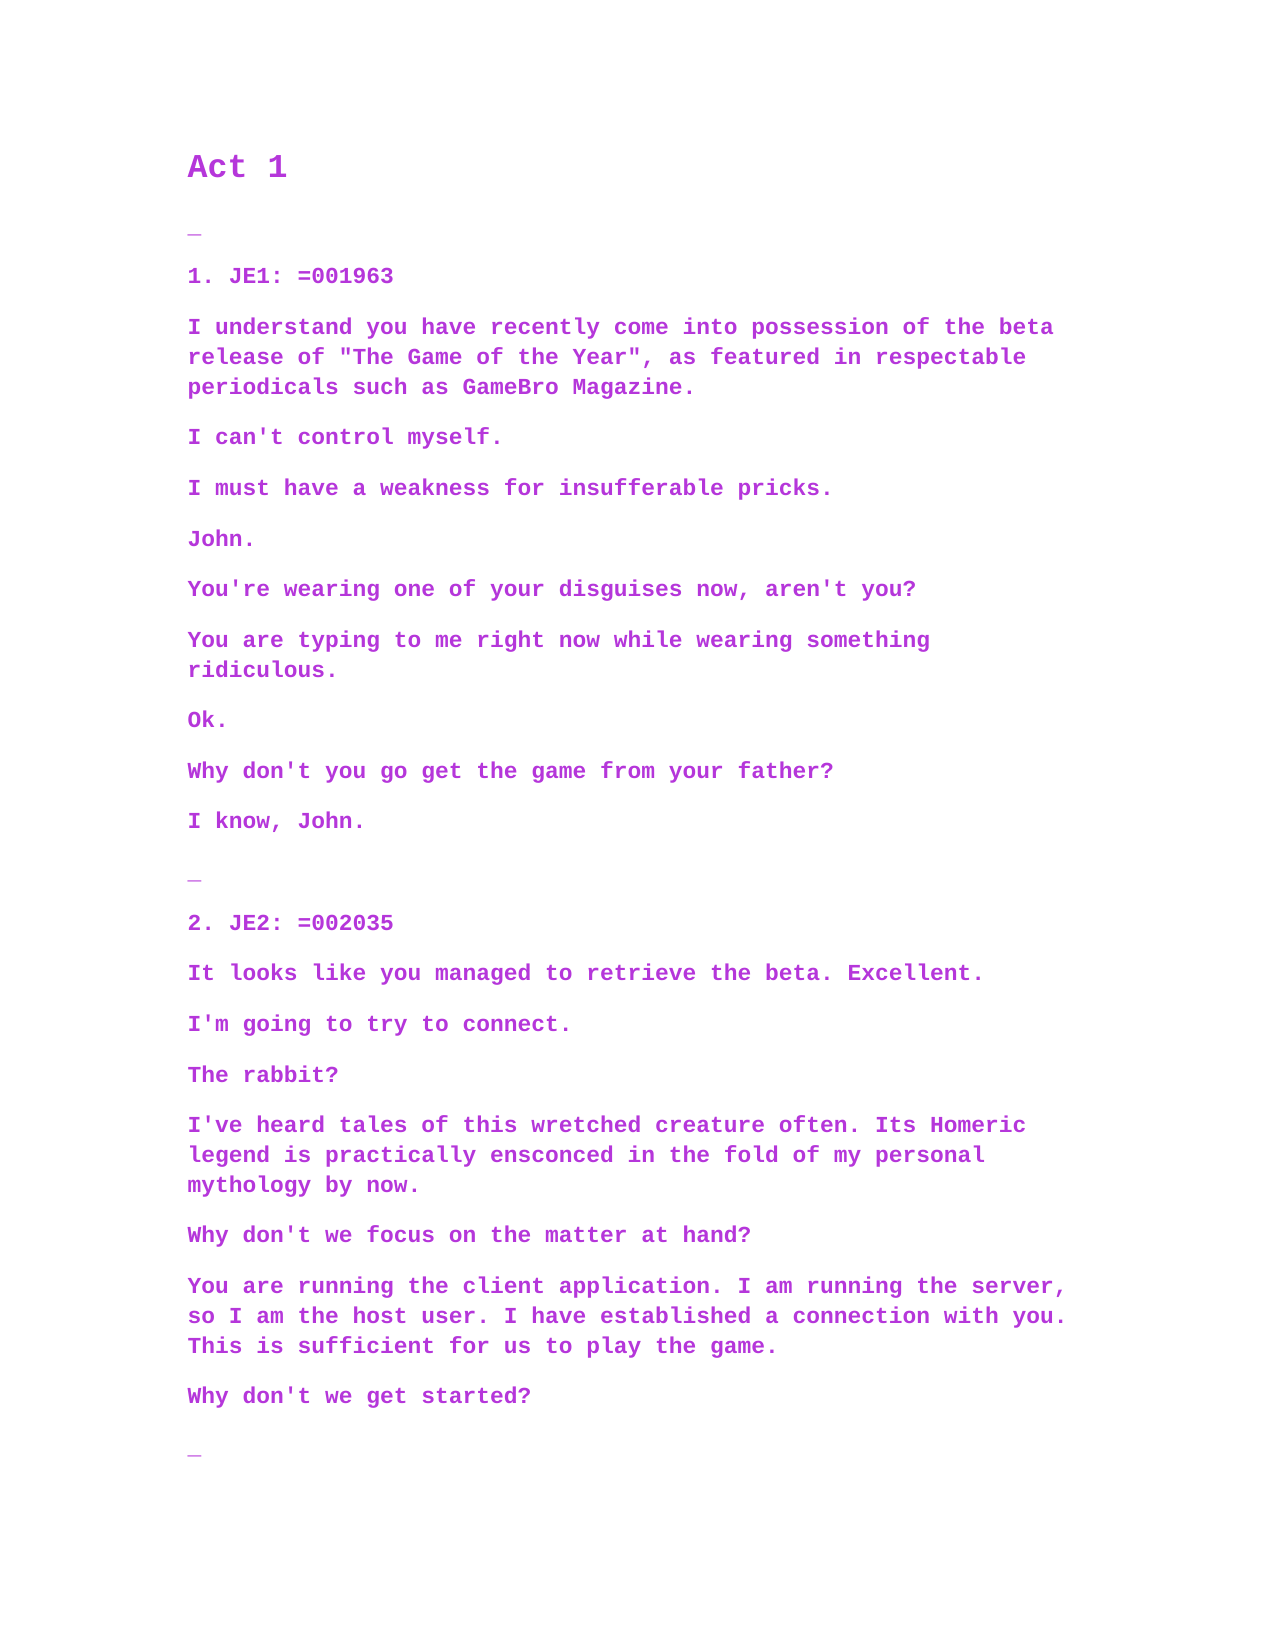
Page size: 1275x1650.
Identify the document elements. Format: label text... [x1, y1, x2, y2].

text I understand you have recently come into possession of the beta release of "The Game of the Year", as featured in respectable periodicals such as GameBro Magazine. [187, 316, 1087, 401]
text Why don't we get started? [187, 1385, 1087, 1411]
text Why don't you go get the game from your father? [187, 759, 1087, 785]
text Why don't we focus on the matter at hand? [187, 1224, 1087, 1250]
text I've heard tales of this wretched creature often. Its Homeric legend is practically ensconced in the fold of my personal mythology by now. [187, 1114, 1087, 1199]
text 2. JE2: =002035 [187, 911, 1087, 937]
text John. [187, 527, 1087, 553]
text I know, John. [187, 810, 1087, 836]
text Ok. [187, 709, 1087, 734]
text _ [187, 214, 1087, 240]
text I can't control myself. [187, 426, 1087, 452]
text _ [187, 1435, 1087, 1461]
text It looks like you managed to retrieve the beta. Excellent. [187, 962, 1087, 988]
text 1. JE1: =001963 [187, 265, 1087, 291]
text You're wearing one of your disguises now, aren't you? [187, 578, 1087, 603]
text _ [187, 861, 1087, 886]
text You are running the client application. I am running the server, so I am the host user. I have established a connection with you. This is sufficient for us to play the game. [187, 1274, 1087, 1360]
text I'm going to try to connect. [187, 1012, 1087, 1038]
text Act 1 [187, 150, 1087, 188]
text I must have a weakness for insufferable pricks. [187, 476, 1087, 502]
text You are typing to me right now while wearing something ridiculous. [187, 628, 1087, 684]
text The rabbit? [187, 1063, 1087, 1089]
